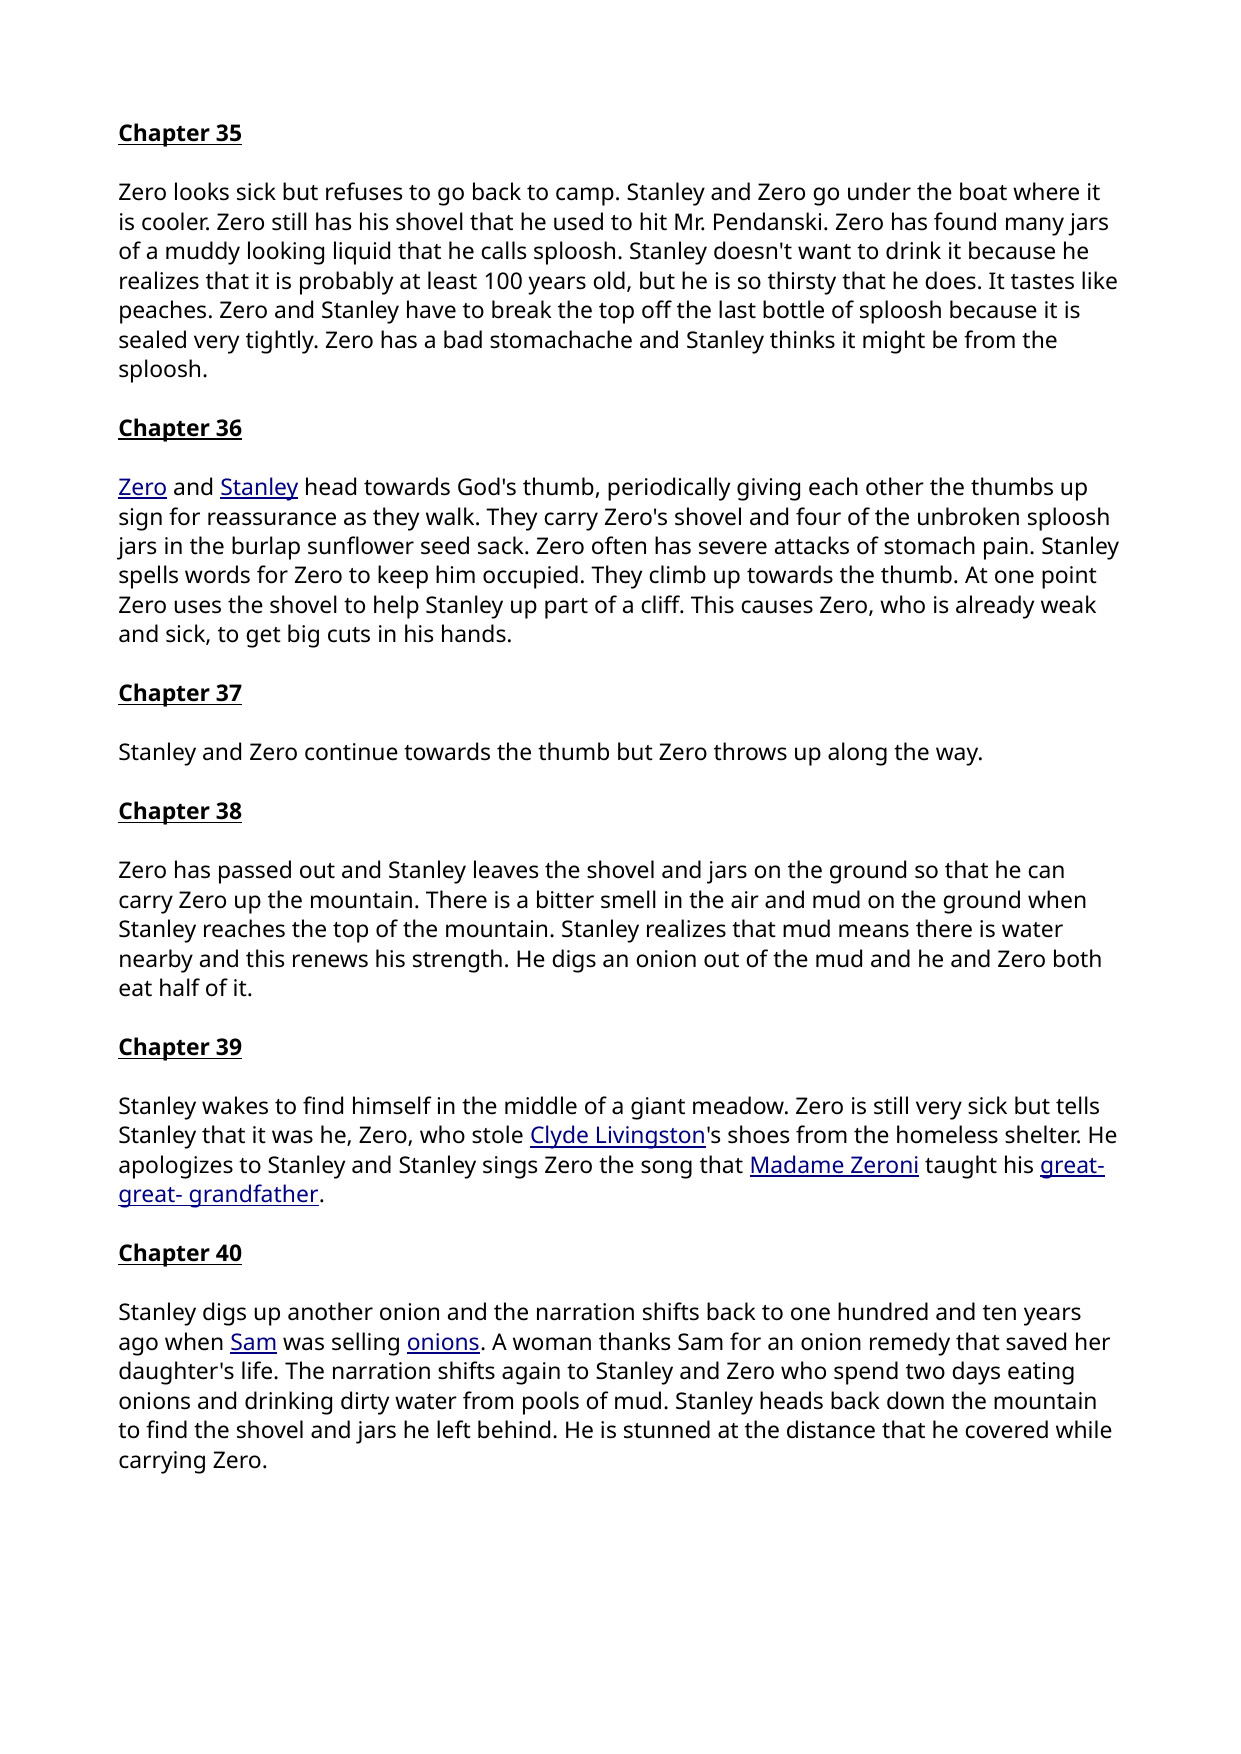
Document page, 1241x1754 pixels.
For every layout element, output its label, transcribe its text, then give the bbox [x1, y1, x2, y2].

text Zero and Stanley head towards God's thumb, periodically giving each other the thumbs up sign for reassurance as they walk. They carry Zero's shovel and four of the unbroken sploosh jars in the burlap sunflower seed sack. Zero often has severe attacks of stomach pain. Stanley spells words for Zero to keep him occupied. They climb up towards the thumb. At one point Zero uses the shovel to help Stanley up part of a cliff. This causes Zero, who is already weak and sick, to get big cuts in his hands. [118, 472, 1122, 649]
text Stanley and Zero continue towards the thumb but Zero throws up along the way. [118, 737, 1122, 767]
text Stanley wakes to find himself in the middle of a giant meadow. Zero is still very sick but tells Stanley that it was he, Zero, who stole Clyde Livingston's shoes from the homeless shelter. He apologizes to Stanley and Stanley sings Zero the song that Madame Zeroni taught his great-great- grandfather. [118, 1091, 1122, 1209]
text Stanley digs up another onion and the narration shifts back to one hundred and ten years ago when Sam was selling onions. A woman thanks Sam for an onion remedy that saved her daughter's life. The narration shifts again to Stanley and Zero who spend two days eating onions and drinking dirty water from pools of mud. Stanley heads back down the mountain to find the shovel and jars he left behind. He is stunned at the distance that he covered while carrying Zero. [118, 1297, 1122, 1474]
text Chapter 37 [118, 678, 1122, 708]
text Zero has passed out and Stanley leaves the shovel and jars on the ground so that he can carry Zero up the mountain. There is a bitter smell in the air and mud on the ground when Stanley reaches the top of the mountain. Stanley realizes that mud means there is water nearby and this renews his strength. He digs an onion out of the mud and he and Zero both eat half of it. [118, 855, 1122, 1002]
text Zero looks sick but refuses to go back to camp. Stanley and Zero go under the boat where it is cooler. Zero still has his shovel that he used to hit Mr. Pendanski. Zero has found many jars of a muddy looking liquid that he calls sploosh. Stanley doesn't want to drink it because he realizes that it is probably at least 100 years old, but he is so thirsty that he does. It tastes like peaches. Zero and Stanley have to break the top off the last bottle of sploosh because it is sealed very tightly. Zero has a bad stomachache and Stanley thinks it might be from the sploosh. [118, 177, 1122, 383]
text Chapter 40 [118, 1238, 1122, 1268]
text Chapter 36 [118, 413, 1122, 442]
text Chapter 38 [118, 796, 1122, 826]
text Chapter 39 [118, 1032, 1122, 1061]
text Chapter 35 [118, 118, 1122, 148]
